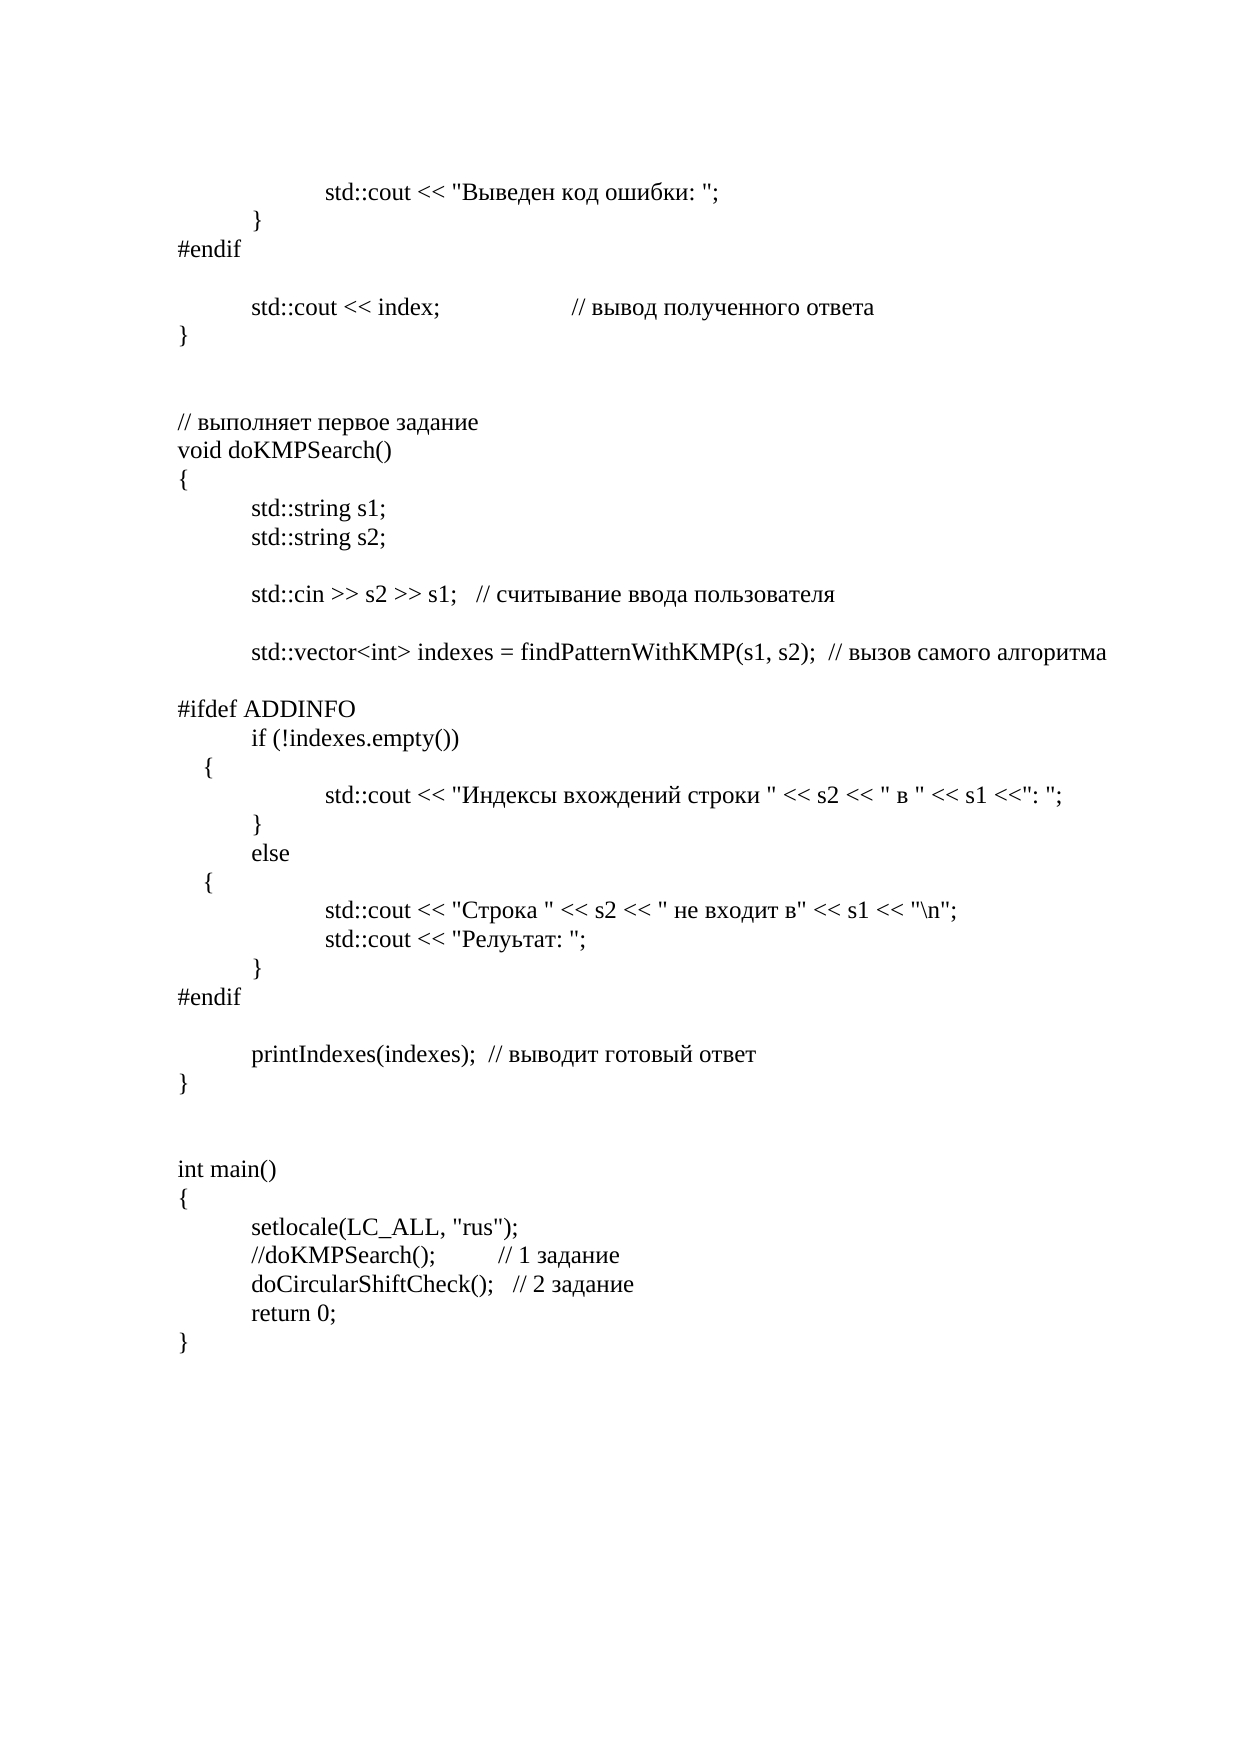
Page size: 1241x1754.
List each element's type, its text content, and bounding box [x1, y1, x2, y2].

text std::cout << index; // вывод полученного ответа [177, 292, 1152, 321]
text #endif [177, 234, 1152, 263]
text } [177, 809, 1152, 838]
text { [177, 867, 1152, 896]
text } [177, 1068, 1152, 1097]
text } [177, 206, 1152, 234]
text return 0; [177, 1298, 1152, 1327]
text { [177, 752, 1152, 781]
text std::cout << "Строка " << s2 << " не входит в" << s1 << "\n"; [177, 896, 1152, 924]
text std::string s1; [177, 493, 1152, 522]
text else [177, 838, 1152, 867]
text } [177, 953, 1152, 982]
text { [177, 1183, 1152, 1212]
text #endif [177, 982, 1152, 1011]
text std::cin >> s2 >> s1; // считывание ввода пользователя [177, 579, 1152, 608]
text printIndexes(indexes); // выводит готовый ответ [177, 1039, 1152, 1068]
text if (!indexes.empty()) [177, 723, 1152, 752]
text std::cout << "Выведен код ошибки: "; [177, 177, 1152, 206]
text void doKMPSearch() [177, 436, 1152, 464]
text doCircularShiftCheck(); // 2 задание [177, 1269, 1152, 1298]
text #ifdef ADDINFO [177, 694, 1152, 723]
text std::cout << "Индексы вхождений строки " << s2 << " в " << s1 <<": "; [177, 781, 1152, 809]
text std::vector<int> indexes = findPatternWithKMP(s1, s2); // вызов самого алгоритма [177, 637, 1152, 666]
text } [177, 321, 1152, 349]
text // выполняет первое задание [177, 407, 1152, 436]
text } [177, 1327, 1152, 1356]
text int main() [177, 1154, 1152, 1183]
text { [177, 464, 1152, 493]
text setlocale(LC_ALL, "rus"); [177, 1212, 1152, 1241]
text std::cout << "Релуьтат: "; [177, 924, 1152, 953]
text //doKMPSearch(); // 1 задание [177, 1241, 1152, 1269]
text std::string s2; [177, 522, 1152, 551]
